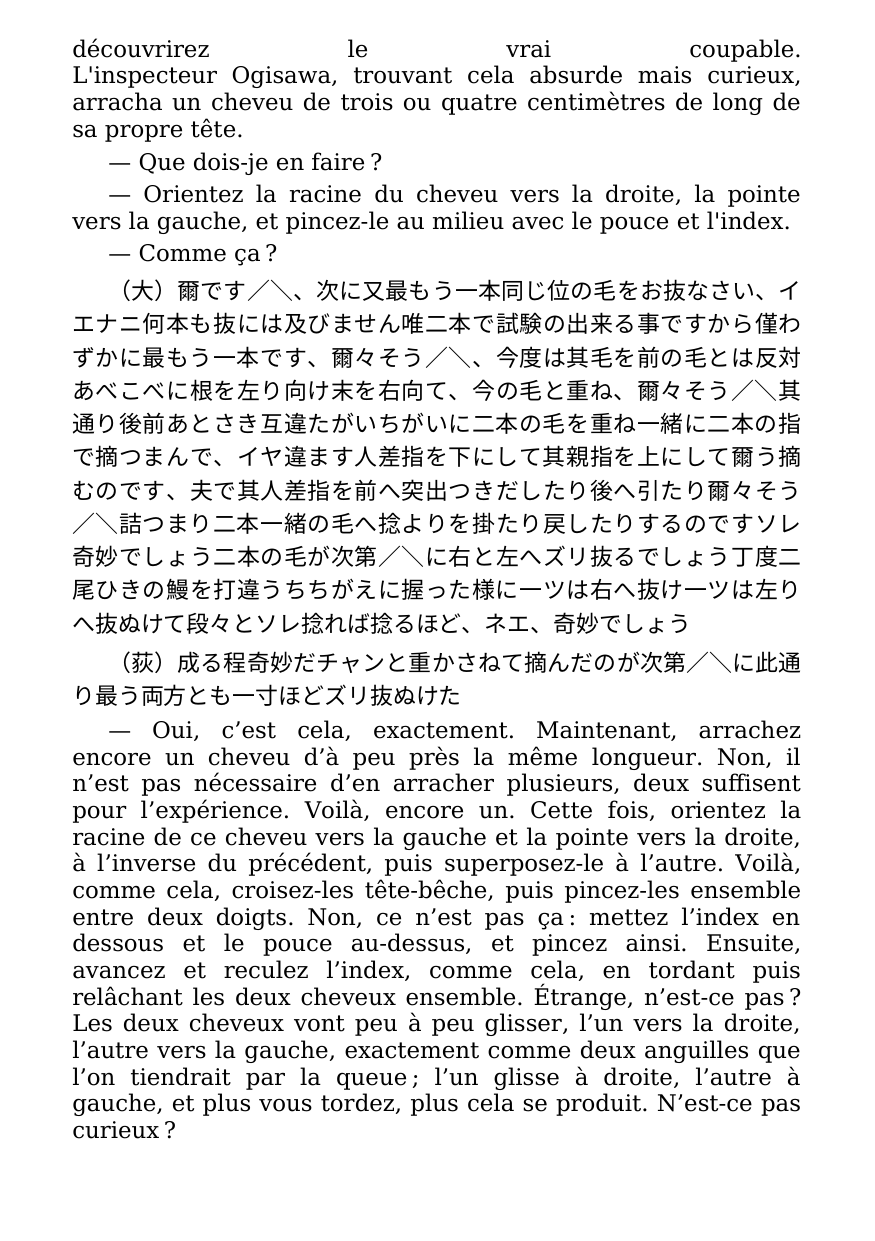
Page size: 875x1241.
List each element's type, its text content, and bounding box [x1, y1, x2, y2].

text （大）爾です／＼、次に又最もう一本同じ位の毛をお抜なさい、イエナニ何本も抜には及びません唯二本で試験の出来る事ですから僅わずかに最もう一本です、爾々そう／＼、今度は其毛を前の毛とは反対あべこべに根を左り向け末を右向て、今の毛と重ね、爾々そう／＼其通り後前あとさき互違たがいちがいに二本の毛を重ね一緒に二本の指で摘つまんで、イヤ違ます人差指を下にして其親指を上にして爾う摘むのです、夫で其人差指を前へ突出つきだしたり後へ引たり爾々そう／＼詰つまり二本一緒の毛へ捻よりを掛たり戻したりするのですソレ奇妙でしょう二本の毛が次第／＼に右と左へズリ抜るでしょう丁度二尾ひきの鰻を打違うちちがえに握った様に一ツは右へ抜け一ツは左りへ抜ぬけて段々とソレ捻れば捻るほど、ネエ、奇妙でしょう [72, 273, 802, 639]
text — Orientez la racine du cheveu vers la droite, la pointe vers la gauche, et pincez-le au milieu avec le pouce et l'index. [72, 181, 802, 234]
text découvrirez le vrai coupable. L'inspecteur Ogisawa, trouvant cela absurde mais curieux, arracha un cheveu de trois ou quatre centimètres de long de sa propre tête. [72, 36, 802, 143]
text （荻）成る程奇妙だチャンと重かさねて摘んだのが次第／＼に此通り最う両方とも一寸ほどズリ抜ぬけた [72, 644, 802, 711]
text — Comme ça ? [72, 241, 802, 267]
text — Oui, c’est cela, exactement. Maintenant, arrachez encore un cheveu d’à peu près la même longueur. Non, il n’est pas nécessaire d’en arracher plusieurs, deux suffisent pour l’expérience. Voilà, encore un. Cette fois, orientez la racine de ce cheveu vers la gauche et la pointe vers la droite, à l’inverse du précédent, puis superposez-le à l’autre. Voilà, comme cela, croisez-les tête-bêche, puis pincez-les ensemble entre deux doigts. Non, ce n’est pas ça : mettez l’index en dessous et le pouce au-dessus, et pincez ainsi. Ensuite, avancez et reculez l’index, comme cela, en tordant puis relâchant les deux cheveux ensemble. Étrange, n’est-ce pas ? Les deux cheveux vont peu à peu glisser, l’un vers la droite, l’autre vers la gauche, exactement comme deux anguilles que l’on tiendrait par la queue ; l’un glisse à droite, l’autre à gauche, et plus vous tordez, plus cela se produit. N’est-ce pas curieux ? [72, 717, 802, 1144]
text — Que dois-je en faire ? [72, 149, 802, 175]
